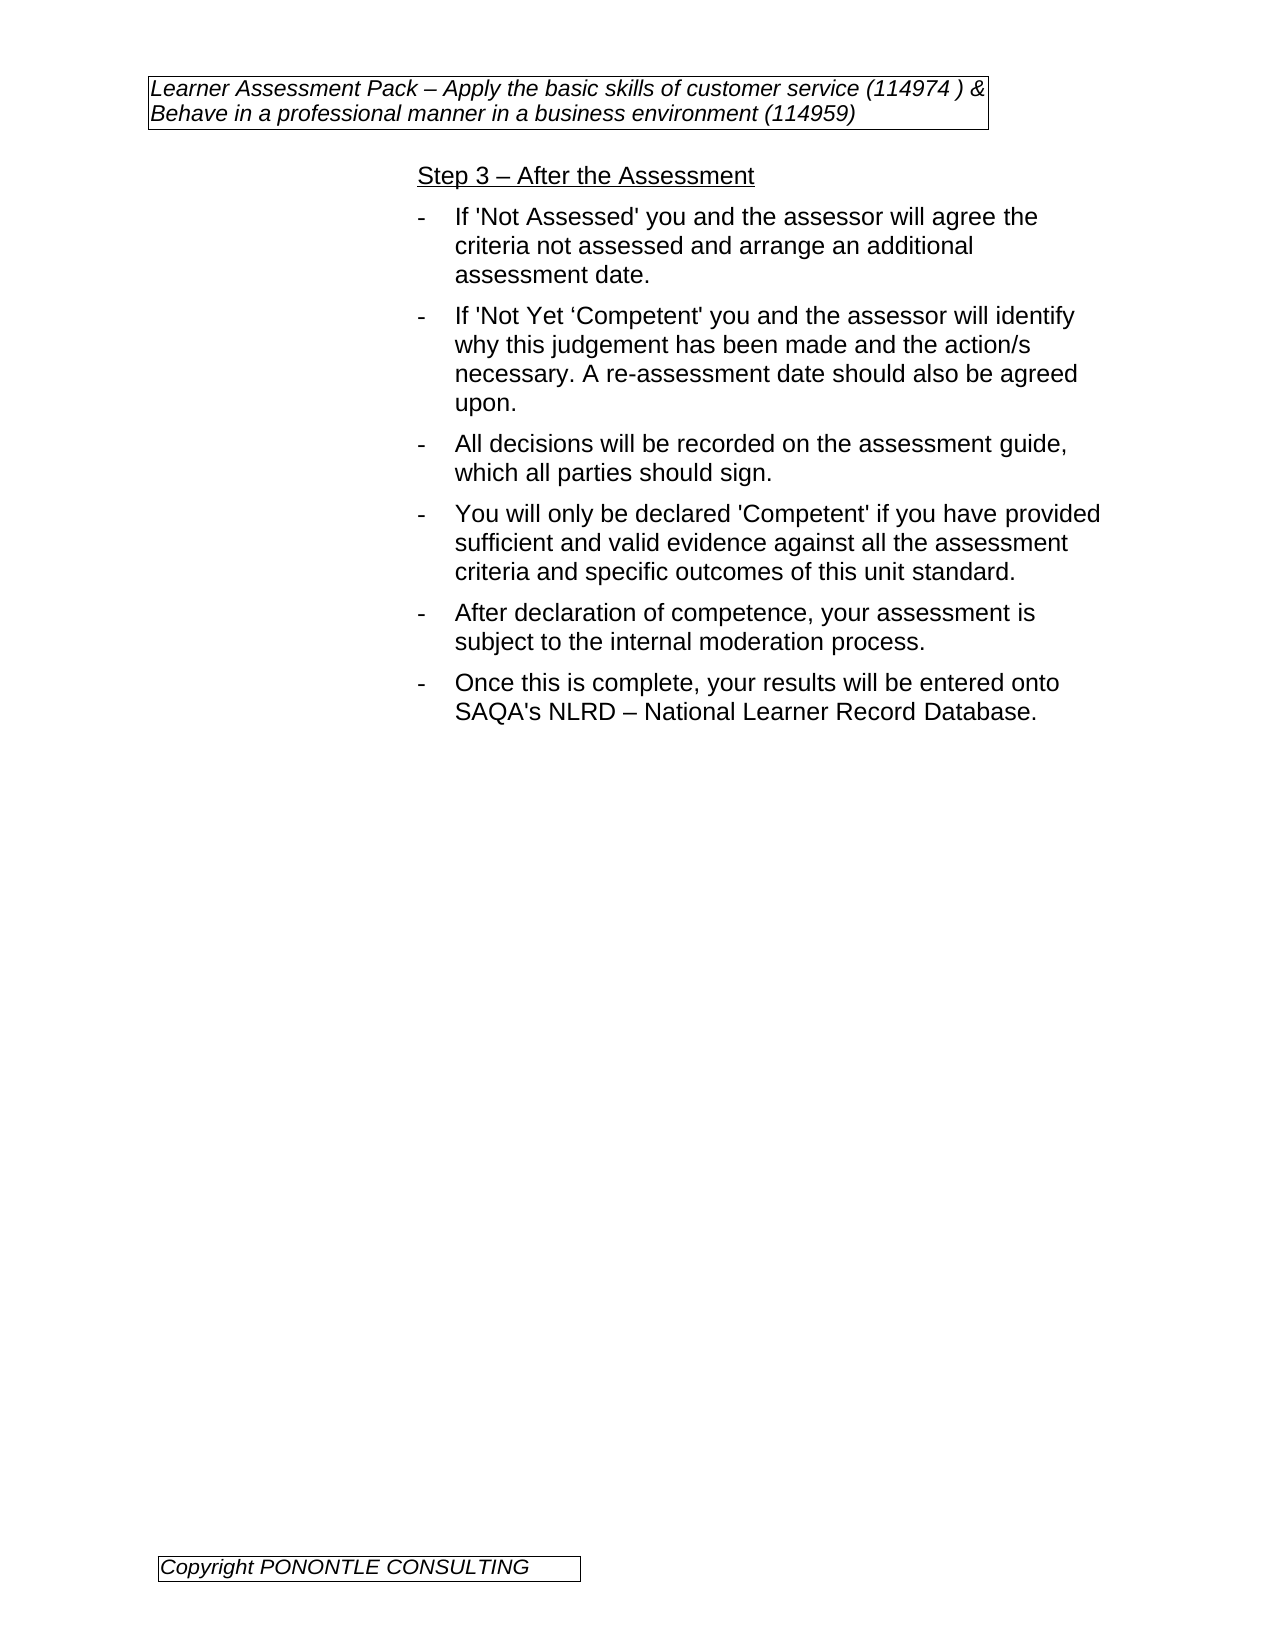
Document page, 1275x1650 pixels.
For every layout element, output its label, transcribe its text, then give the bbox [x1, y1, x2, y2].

list You will only be declared 'Competent' if you have provided sufficient and valid evidence against all the assessment criteria and specific outcomes of this unit standard. [417, 499, 1101, 585]
list Once this is complete, your results will be entered onto SAQA's NLRD – National Learner Record Database. [417, 668, 1061, 726]
list If 'Not Yet ‘Competent' you and the assessor will identify why this judgement has been made and the action/s necessary. A re-assessment date should also be agreed upon. [417, 301, 1085, 416]
list After declaration of competence, your assessment is subject to the internal moderation process. [417, 598, 1036, 655]
list All decisions will be recorded on the assessment guide, which all parties should sign. [417, 429, 1067, 486]
list If 'Not Assessed' you and the assessor will agree the criteria not assessed and arrange an additional assessment date. [417, 202, 1038, 289]
text Step 3 – After the Assessment [417, 161, 1112, 190]
